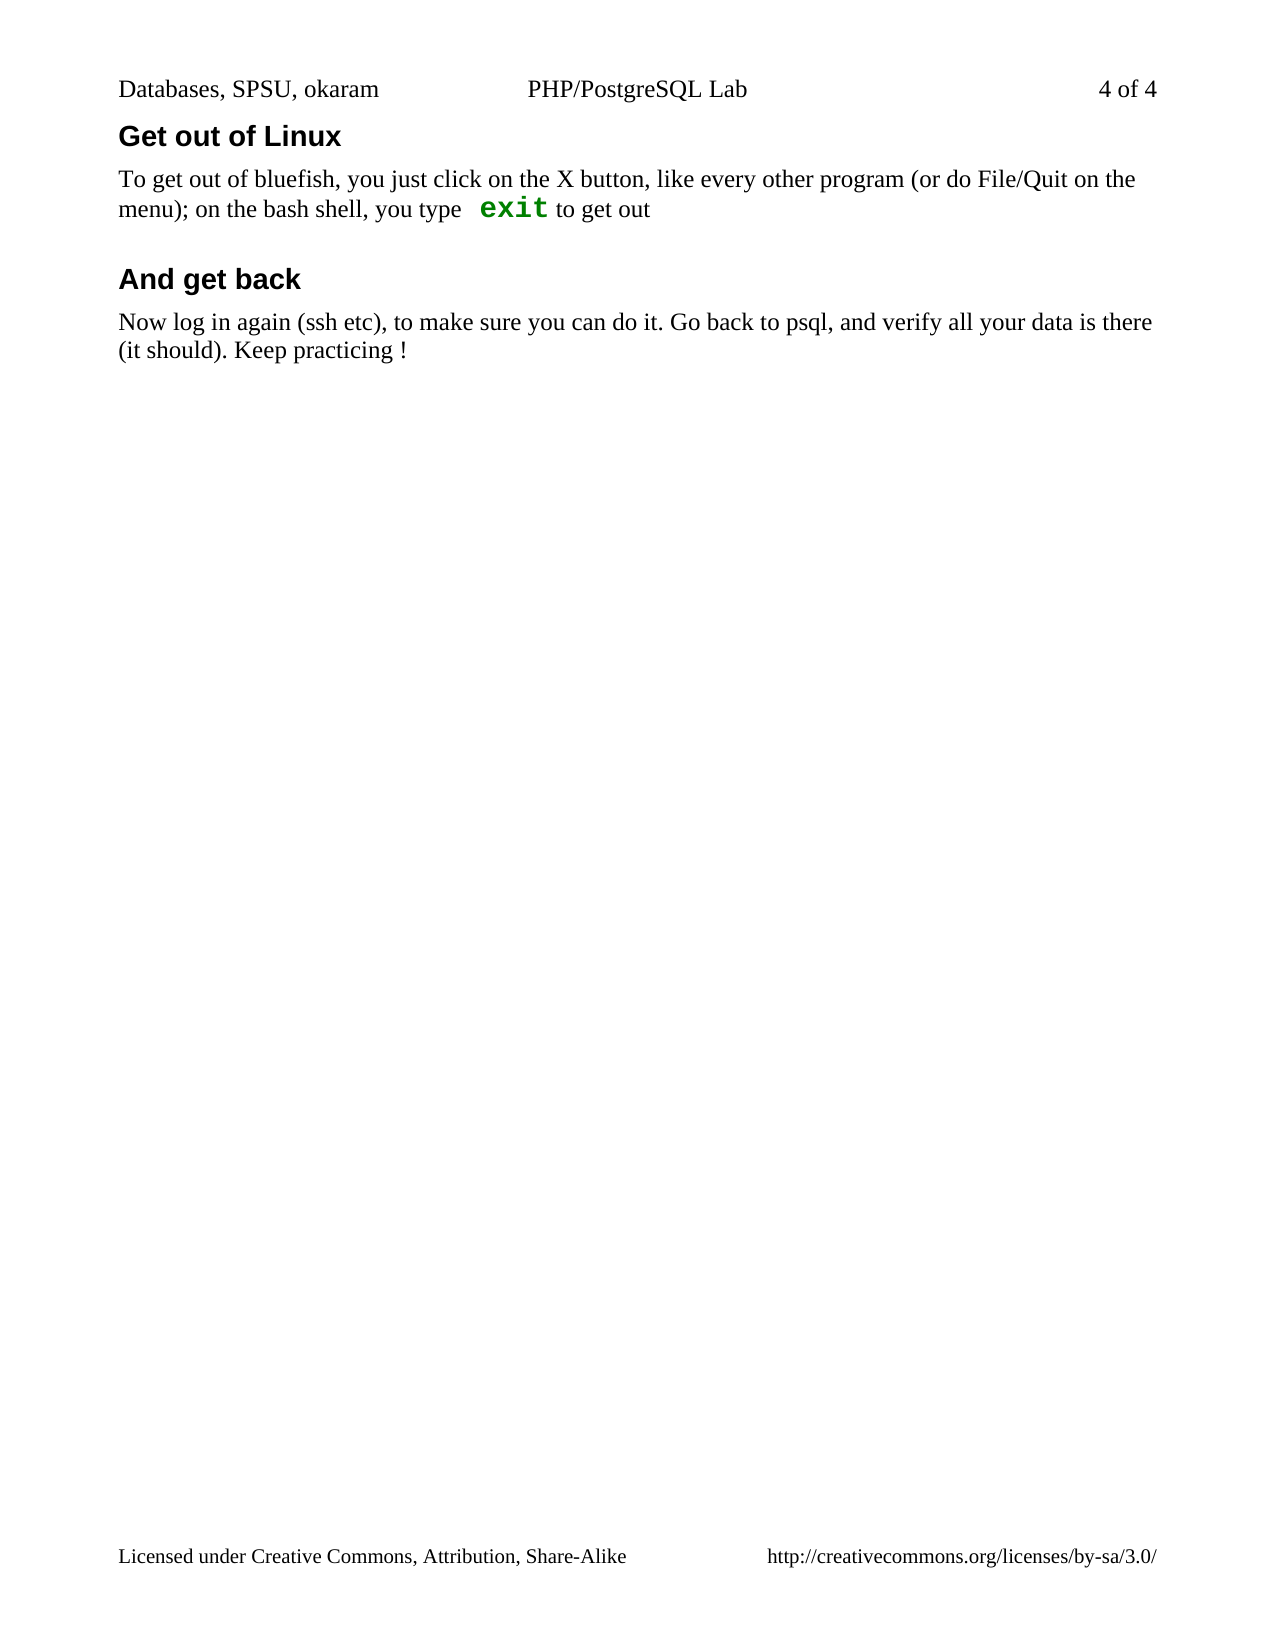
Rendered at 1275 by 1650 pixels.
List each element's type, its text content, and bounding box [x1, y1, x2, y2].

text Now log in again (ssh etc), to make sure you can do it. Go back to psql, and verify all your data is there (it should). Keep practicing ! [118, 308, 1157, 364]
text To get out of bluefish, you just click on the X button, like every other program (or do File/Quit on the menu); on the bash shell, you type exit to get out [118, 165, 1157, 226]
subtitle And get back [118, 263, 1157, 296]
subtitle Get out of Linux [118, 120, 1157, 153]
